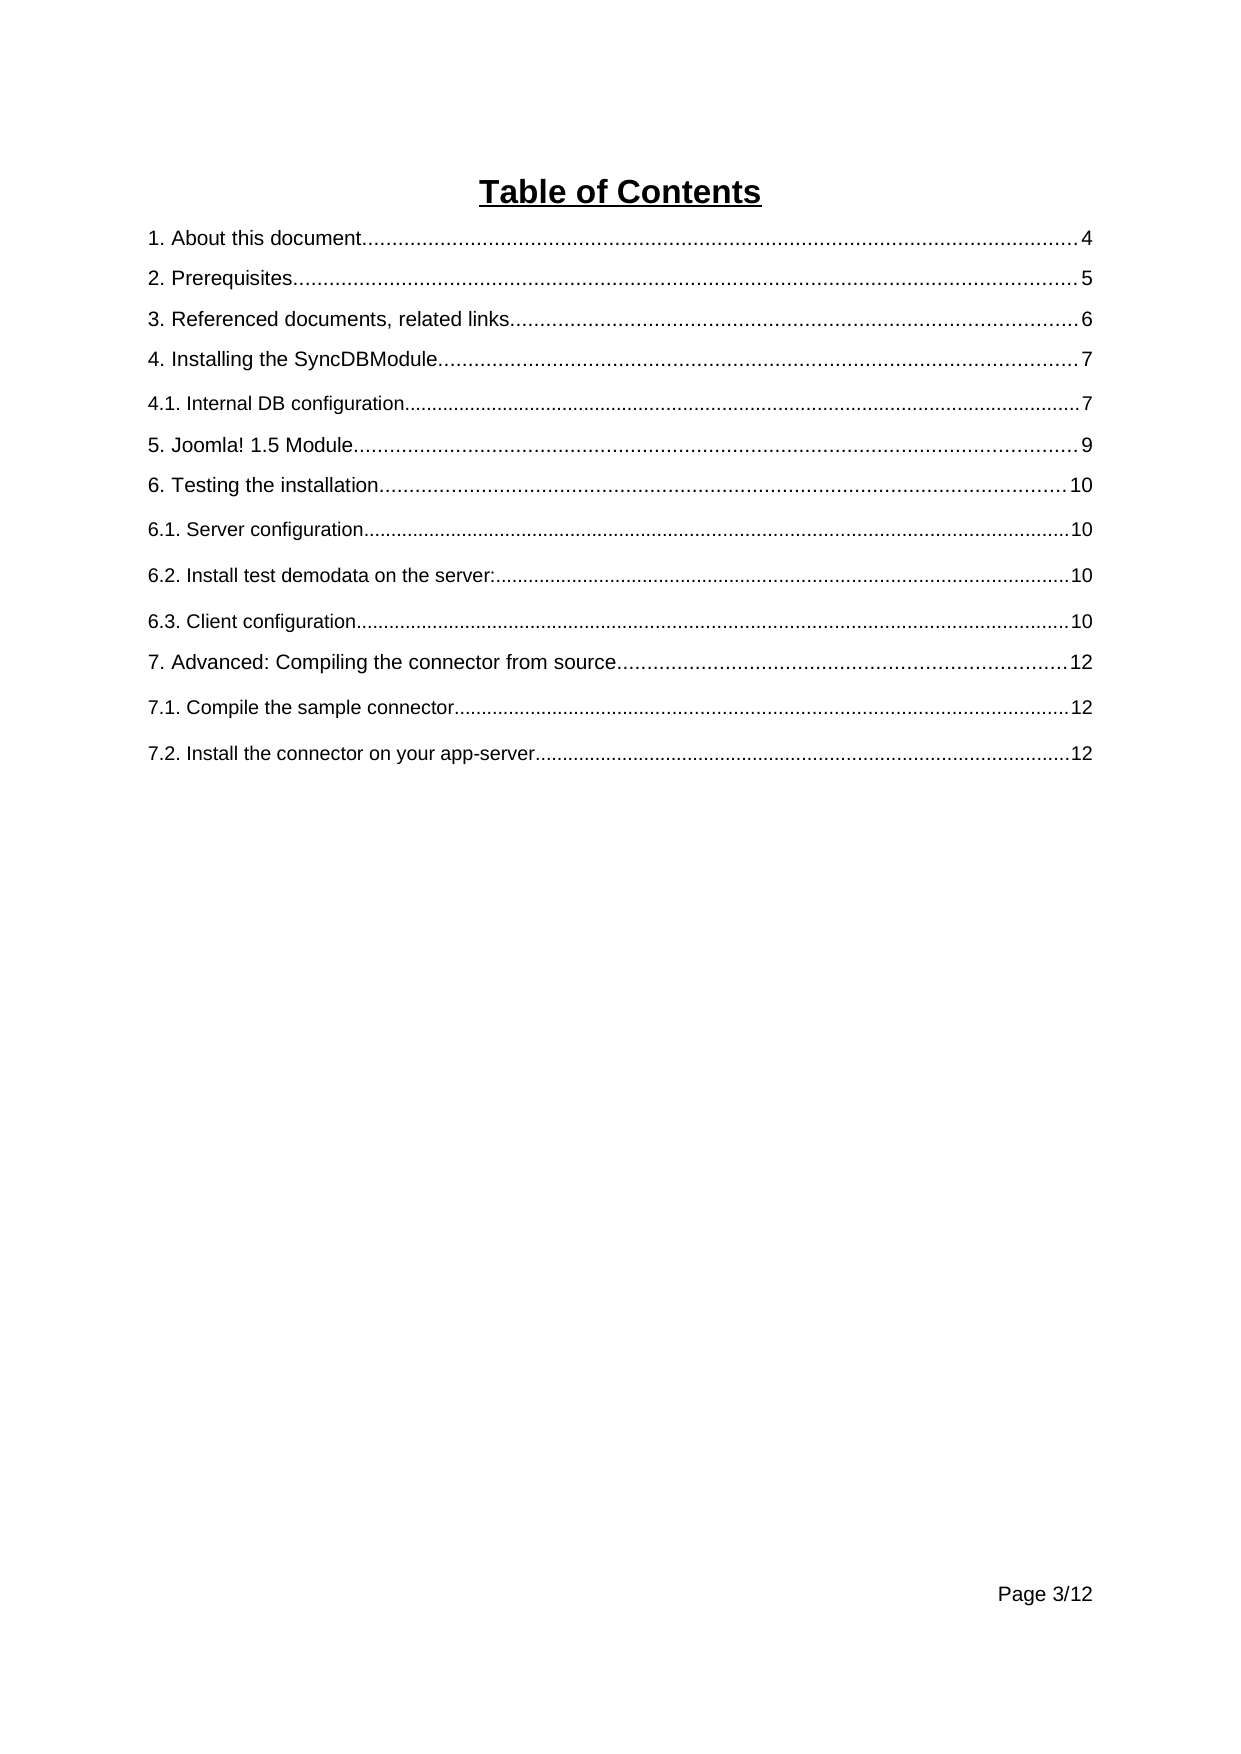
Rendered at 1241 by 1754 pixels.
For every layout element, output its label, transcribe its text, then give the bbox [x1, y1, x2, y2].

text 1. About this document 4 [148, 227, 1093, 250]
text 7.2. Install the connector on your app-server 12 [148, 737, 1093, 766]
text 6. Testing the installation 10 [148, 473, 1093, 497]
text 4.1. Internal DB configuration 7 [148, 387, 1093, 416]
text 7.1. Compile the sample connector 12 [148, 691, 1093, 720]
text 6.2. Install test demodata on the server: 10 [148, 559, 1093, 588]
text 6.1. Server configuration 10 [148, 513, 1093, 542]
text 3. Referenced documents, related links 6 [148, 307, 1093, 331]
subtitle Table of Contents [148, 173, 1093, 210]
text 2. Prerequisites 5 [148, 267, 1093, 290]
text 5. Joomla! 1.5 Module 9 [148, 433, 1093, 457]
text 4. Installing the SyncDBModule 7 [148, 347, 1093, 371]
text 7. Advanced: Compiling the connector from source 12 [148, 651, 1093, 674]
text 6.3. Client configuration 10 [148, 605, 1093, 634]
